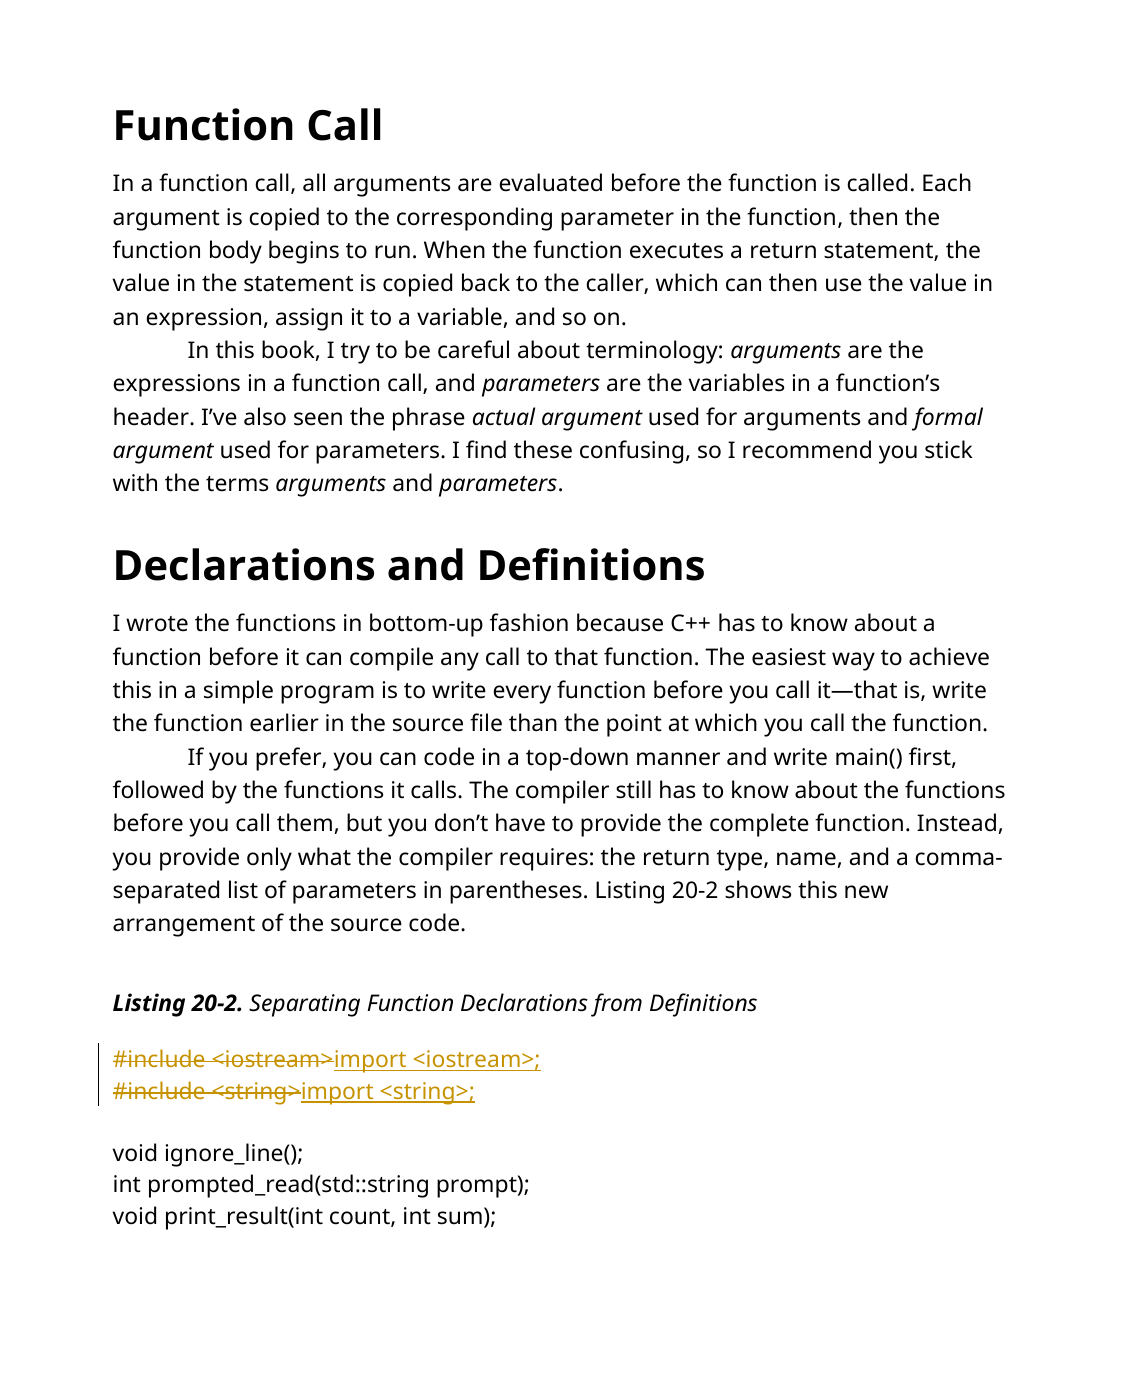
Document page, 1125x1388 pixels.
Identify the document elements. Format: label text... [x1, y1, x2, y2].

text In this book, I try to be careful about terminology: arguments are the expressions in a function call, and parameters are the variables in a function’s header. I’ve also seen the phrase actual argument used for arguments and formal argument used for parameters. I find these confusing, so I recommend you stick with the terms arguments and parameters. [112, 332, 1012, 498]
text Listing 20-2. Separating Function Declarations from Definitions [112, 987, 1012, 1018]
text If you prefer, you can code in a top-down manner and write main() first, followed by the functions it calls. The compiler still has to know about the functions before you call them, but you don’t have to provide the complete function. Instead, you provide only what the compiler requires: the return type, name, and a comma-separated list of parameters in parentheses. Listing 20-2 shows this new arrangement of the source code. [112, 739, 1012, 939]
text void ignore_line(); [112, 1137, 1012, 1168]
text In a function call, all arguments are evaluated before the function is called. Each argument is copied to the corresponding parameter in the function, then the function body begins to run. When the function executes a return statement, the value in the statement is copied back to the caller, which can then use the value in an expression, assign it to a variable, and so on. [112, 165, 1012, 332]
text void print_result(int count, int sum); [112, 1199, 1012, 1231]
subtitle Function Call [112, 96, 1012, 153]
text I wrote the functions in bottom-up fashion because C++ has to know about a function before it can compile any call to that function. The easiest way to achieve this in a simple program is to write every function before you call it—that is, write the function earlier in the source file than the point at which you call the function. [112, 605, 1012, 739]
text import <iostream>; [112, 1043, 1012, 1074]
text import <string>; [112, 1074, 1012, 1106]
text int prompted_read(std::string prompt); [112, 1168, 1012, 1199]
subtitle Declarations and Definitions [112, 536, 1012, 593]
